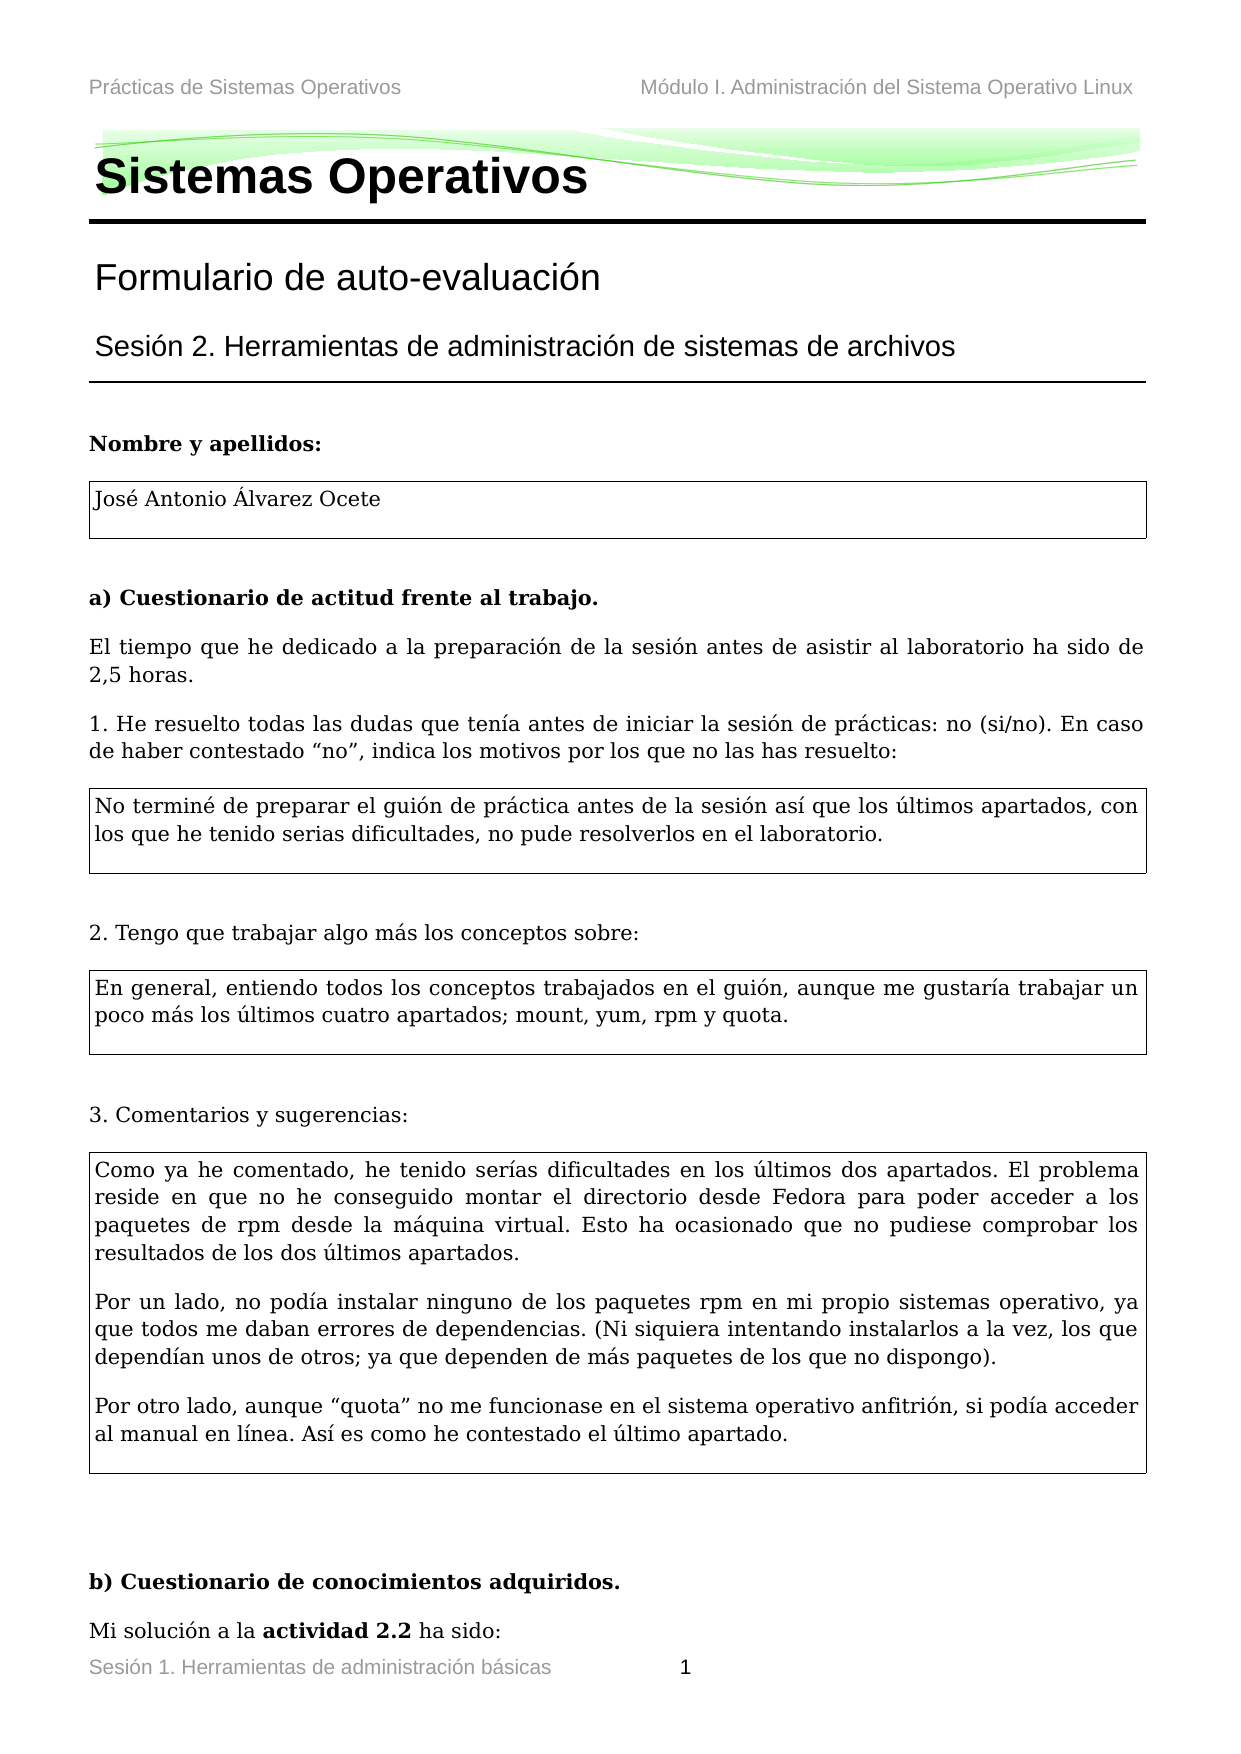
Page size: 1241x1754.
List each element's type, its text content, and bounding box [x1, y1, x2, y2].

text 3. Comentarios y sugerencias: [89, 1103, 1146, 1127]
table_header En general, entiendo todos los conceptos trabajados en el guión, aunque me gustaría trabajar un poco más los últimos cuatro apartados; mount, yum, rpm y quota. [90, 971, 1146, 1054]
text El tiempo que he dedicado a la preparación de la sesión antes de asistir al laboratorio ha sido de 2,5 horas. [89, 635, 1146, 687]
text a) Cuestionario de actitud frente al trabajo. [89, 586, 1146, 611]
text 2. Tengo que trabajar algo más los conceptos sobre: [89, 921, 1146, 946]
text b) Cuestionario de conocimientos adquiridos. [89, 1570, 1146, 1594]
text 1. He resuelto todas las dudas que tenía antes de iniciar la sesión de prácticas: no (si/no). En caso de haber contestado “no”, indica los motivos por los que no las has resuelto: [89, 712, 1146, 764]
picture [94, 128, 1141, 195]
picture [376, 171, 387, 189]
table_header José Antonio Álvarez Ocete [90, 482, 1146, 537]
table_header No terminé de preparar el guión de práctica antes de la sesión así que los últimos apartados, con los que he tenido serias dificultades, no pude resolverlos en el laboratorio. [90, 789, 1146, 872]
table_header Como ya he comentado, he tenido serías dificultades en los últimos dos apartados. El problema reside en que no he conseguido montar el directorio desde Fedora para poder acceder a los paquetes de rpm desde la máquina virtual. Esto ha ocasionado que no pudiese comprobar los resultados de los dos últimos apartados. Por un lado, no podía instalar ninguno de los paquetes rpm en mi propio sistemas operativo, ya que todos me daban errores de dependencias. (Ni siquiera intentando instalarlos a la vez, los que dependían unos de otros; ya que dependen de más paquetes de los que no dispongo). Por otro lado, aunque “quota” no me funcionase en el sistema operativo anfitrión, si podía acceder al manual en línea. Así es como he contestado el último apartado. [90, 1153, 1146, 1473]
table_header Sistemas Operativos [89, 123, 1146, 219]
table_header Formulario de auto-evaluación Sesión 2. Herramientas de administración de sistemas de archivos [89, 224, 1146, 381]
text Nombre y apellidos: [89, 432, 1146, 456]
text Mi solución a la actividad 2.2 ha sido: [89, 1619, 1146, 1643]
